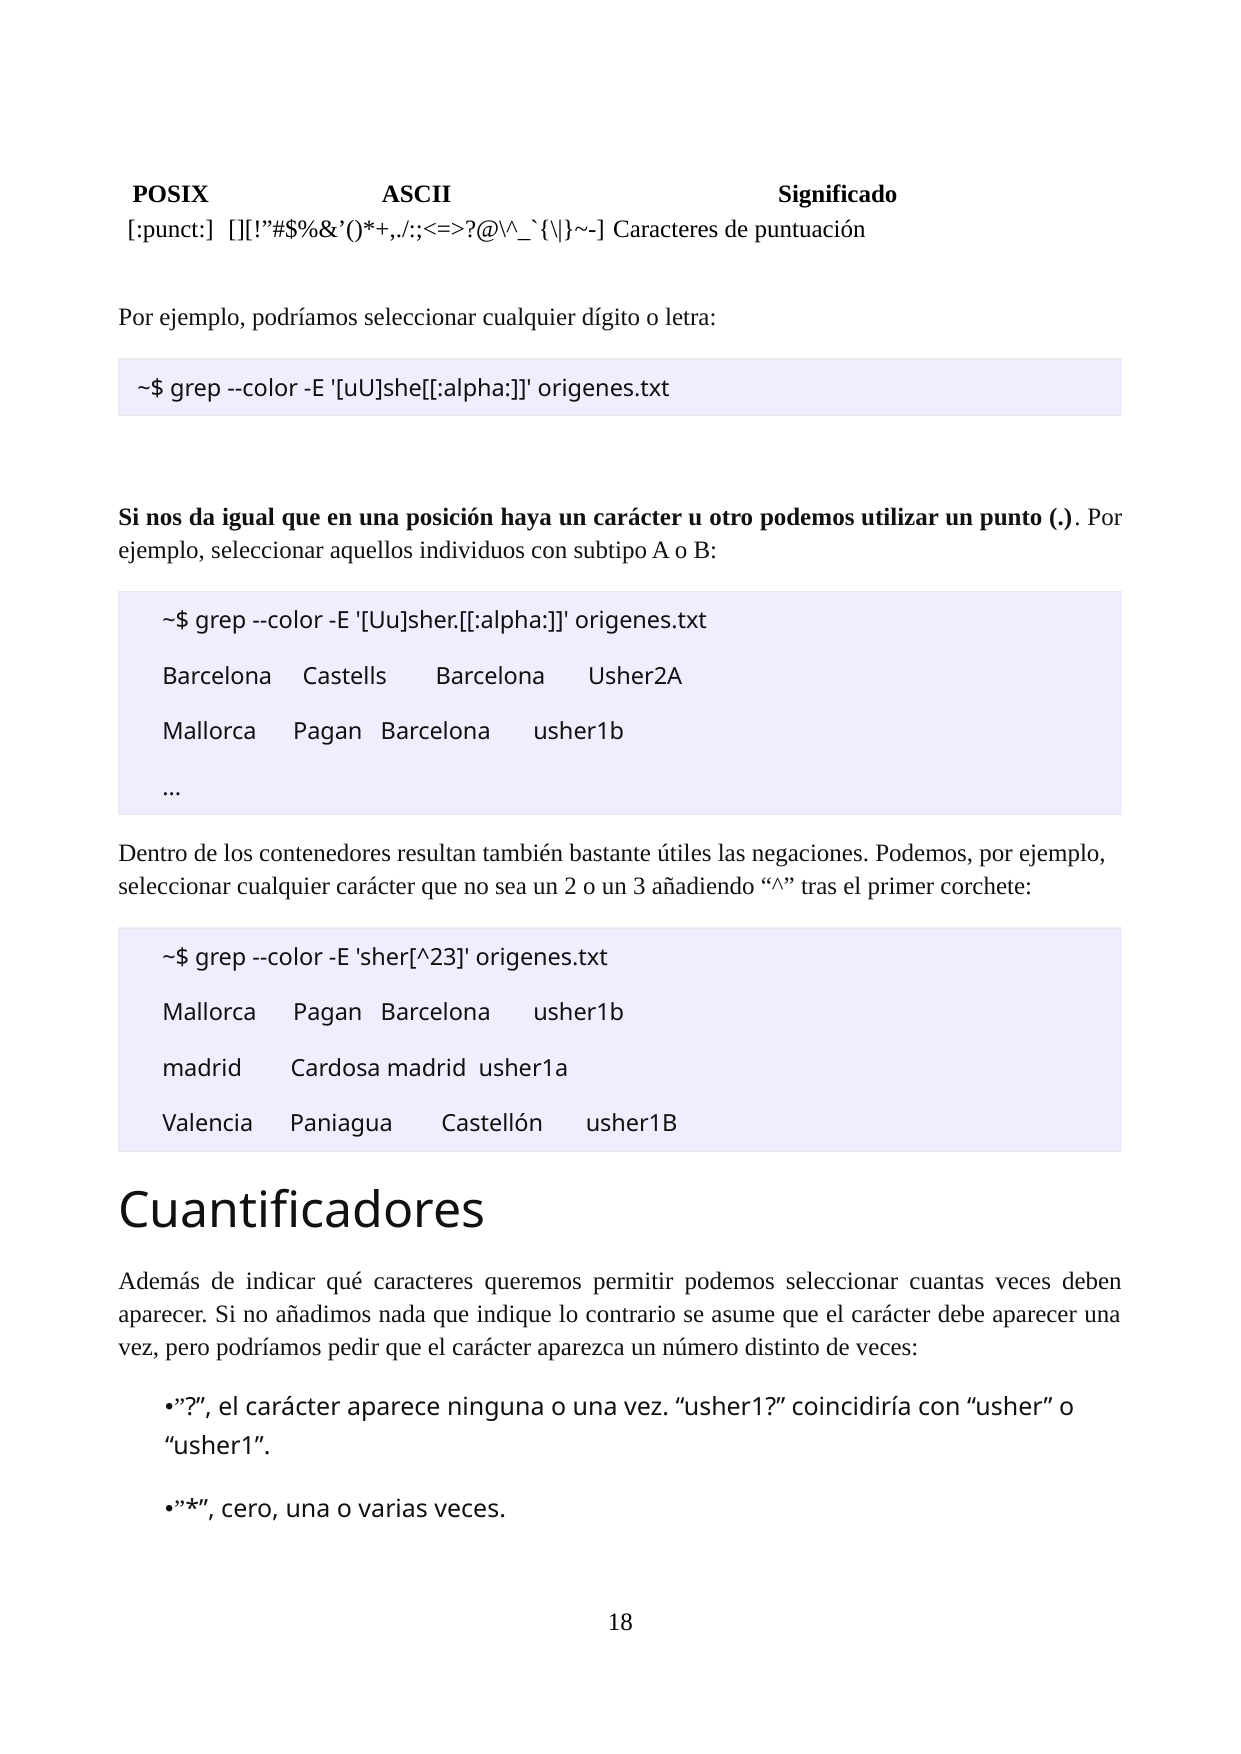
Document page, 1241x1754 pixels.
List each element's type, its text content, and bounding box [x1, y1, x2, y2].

text ~$ grep --color -E 'sher[^23]' origenes.txt [119, 929, 1122, 972]
text Si nos da igual que en una posición haya un carácter u otro podemos utilizar un punto (.). Por ejemplo, seleccionar aquellos individuos con subtipo A o B: [118, 502, 1122, 563]
list ”*”, cero, una o varias veces. [118, 1490, 1122, 1524]
text madrid Cardosa madrid usher1a [119, 1038, 1122, 1083]
table_header POSIX [118, 176, 223, 211]
list ”?”, el carácter aparece ninguna o una vez. “usher1?” coincidiría con “usher” o “usher1”. [118, 1388, 1122, 1462]
text ~$ grep --color -E '[uU]she[[:alpha:]]' origenes.txt [119, 360, 1122, 415]
subtitle Cuantificadores [118, 1174, 1122, 1242]
table_cell [][!”#$%&’()*+,./:;<=>?@\^_`{\|}~-] [223, 211, 610, 246]
text Dentro de los contenedores resultan también bastante útiles las negaciones. Podemos, por ejemplo, seleccionar cualquier carácter que no sea un 2 o un 3 añadiendo “^” tras el primer corchete: [118, 838, 1122, 900]
text Valencia Paniagua Castellón usher1B [119, 1094, 1122, 1151]
table_header ASCII [223, 176, 610, 211]
text ... [119, 757, 1122, 814]
table_cell Caracteres de puntuación [610, 211, 1065, 246]
text Por ejemplo, podríamos seleccionar cualquier dígito o letra: [118, 302, 1122, 331]
text Además de indicar qué caracteres queremos permitir podemos seleccionar cuantas veces deben aparecer. Si no añadimos nada que indique lo contrario se asume que el carácter debe aparecer una vez, pero podríamos pedir que el carácter aparezca un número distinto de veces: [118, 1266, 1122, 1361]
table_header Significado [610, 176, 1065, 211]
text Barcelona Castells Barcelona Usher2A [119, 647, 1122, 691]
text Mallorca Pagan Barcelona usher1b [119, 702, 1122, 747]
text ~$ grep --color -E '[Uu]sher.[[:alpha:]]' origenes.txt [119, 592, 1122, 636]
text Mallorca Pagan Barcelona usher1b [119, 983, 1122, 1027]
table_cell [:punct:] [118, 211, 223, 246]
